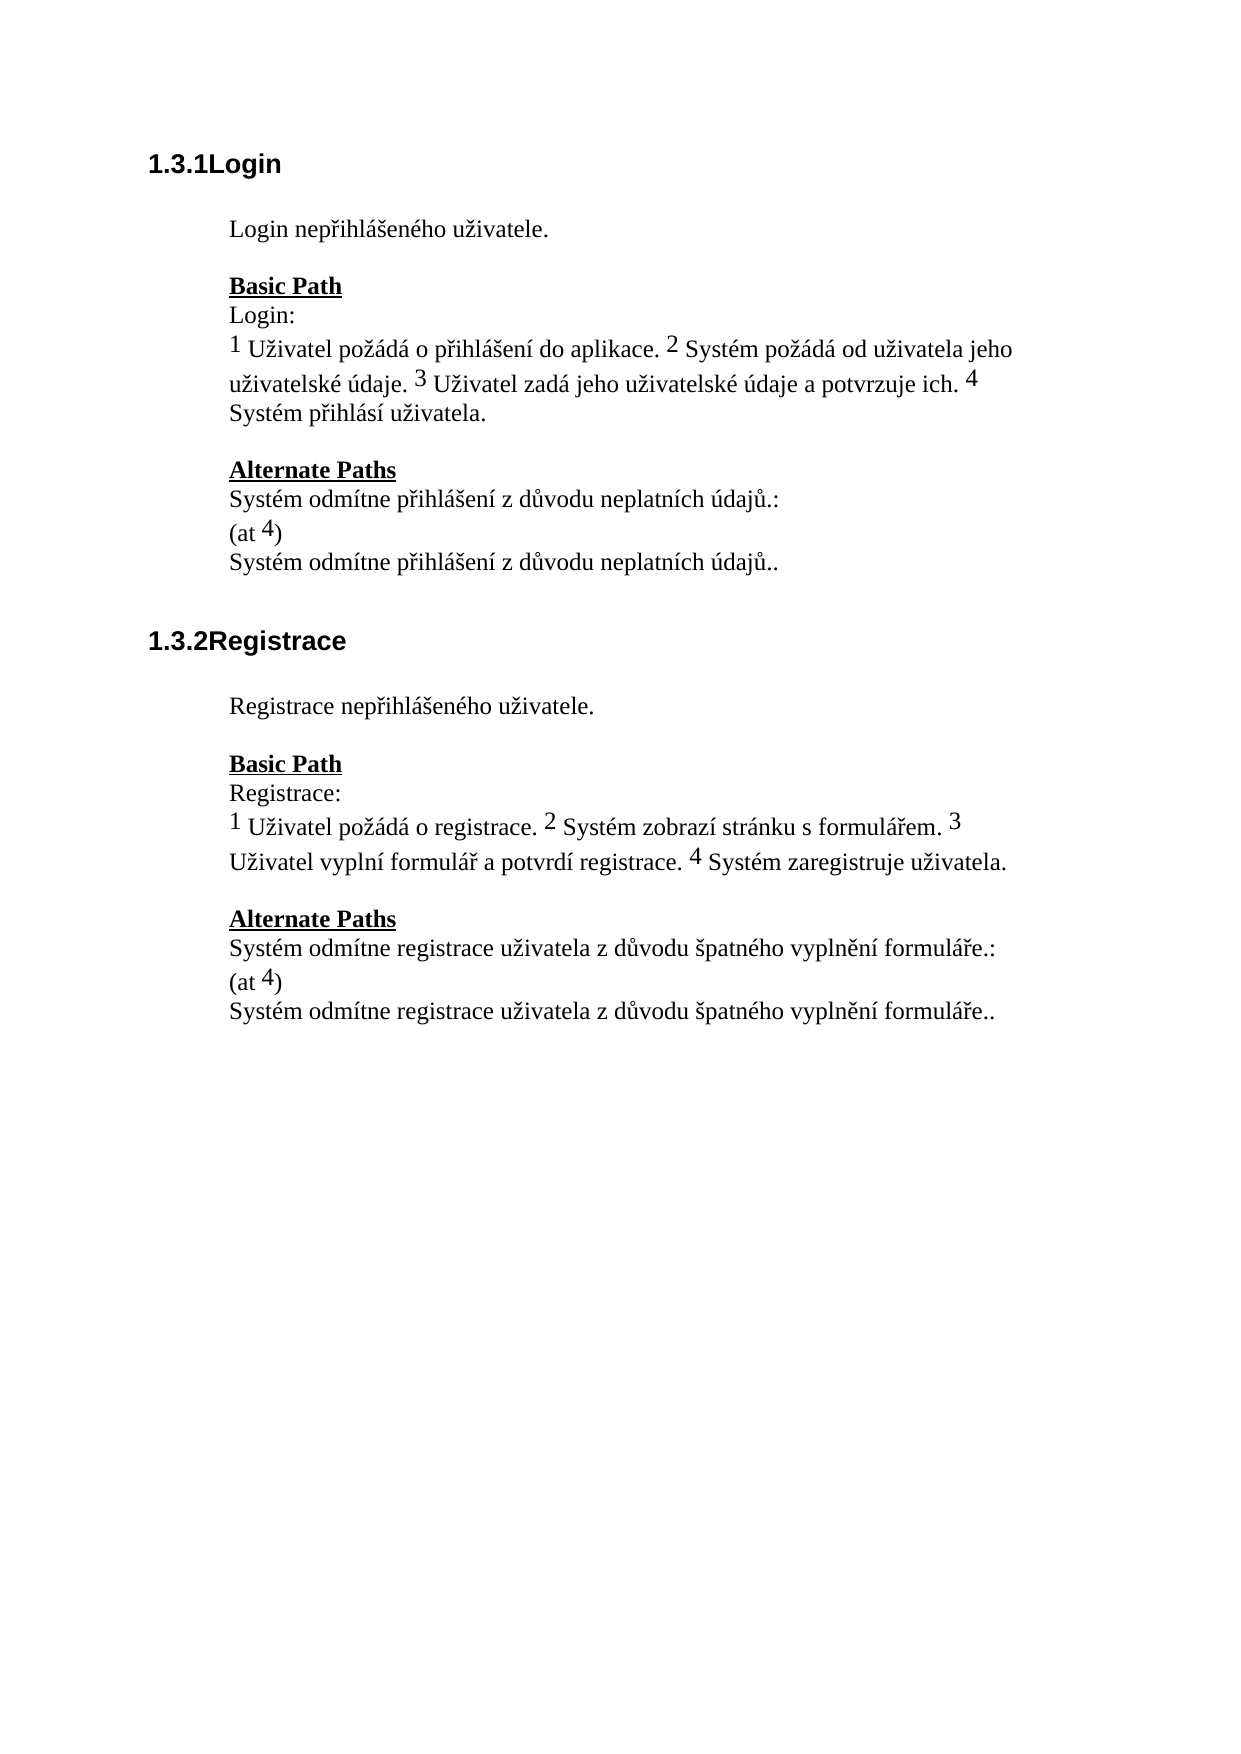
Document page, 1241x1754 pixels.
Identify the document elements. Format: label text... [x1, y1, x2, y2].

subtitle Registrace [148, 625, 1093, 656]
subtitle Login [148, 148, 1093, 179]
table_header Login nepřihlášeného uživatele. Basic Path Login: 1 Uživatel požádá o přihlášení do aplikace. 2 Systém požádá od uživatela jeho uživatelské údaje. 3 Uživatel zadá jeho uživatelské údaje a potvrzuje ich. 4 Systém přihlásí uživatela. Alternate Paths Systém odmítne přihlášení z důvodu neplatních údajů.: (at 4) Systém odmítne přihlášení z důvodu neplatních údajů.. [223, 214, 1048, 576]
table_header Registrace nepřihlášeného uživatele. Basic Path Registrace: 1 Uživatel požádá o registrace. 2 Systém zobrazí stránku s formulářem. 3 Uživatel vyplní formulář a potvrdí registrace. 4 Systém zaregistruje uživatela. Alternate Paths Systém odmítne registrace uživatela z důvodu špatného vyplnění formuláře.: (at 4) Systém odmítne registrace uživatela z důvodu špatného vyplnění formuláře.. [223, 691, 1048, 1025]
